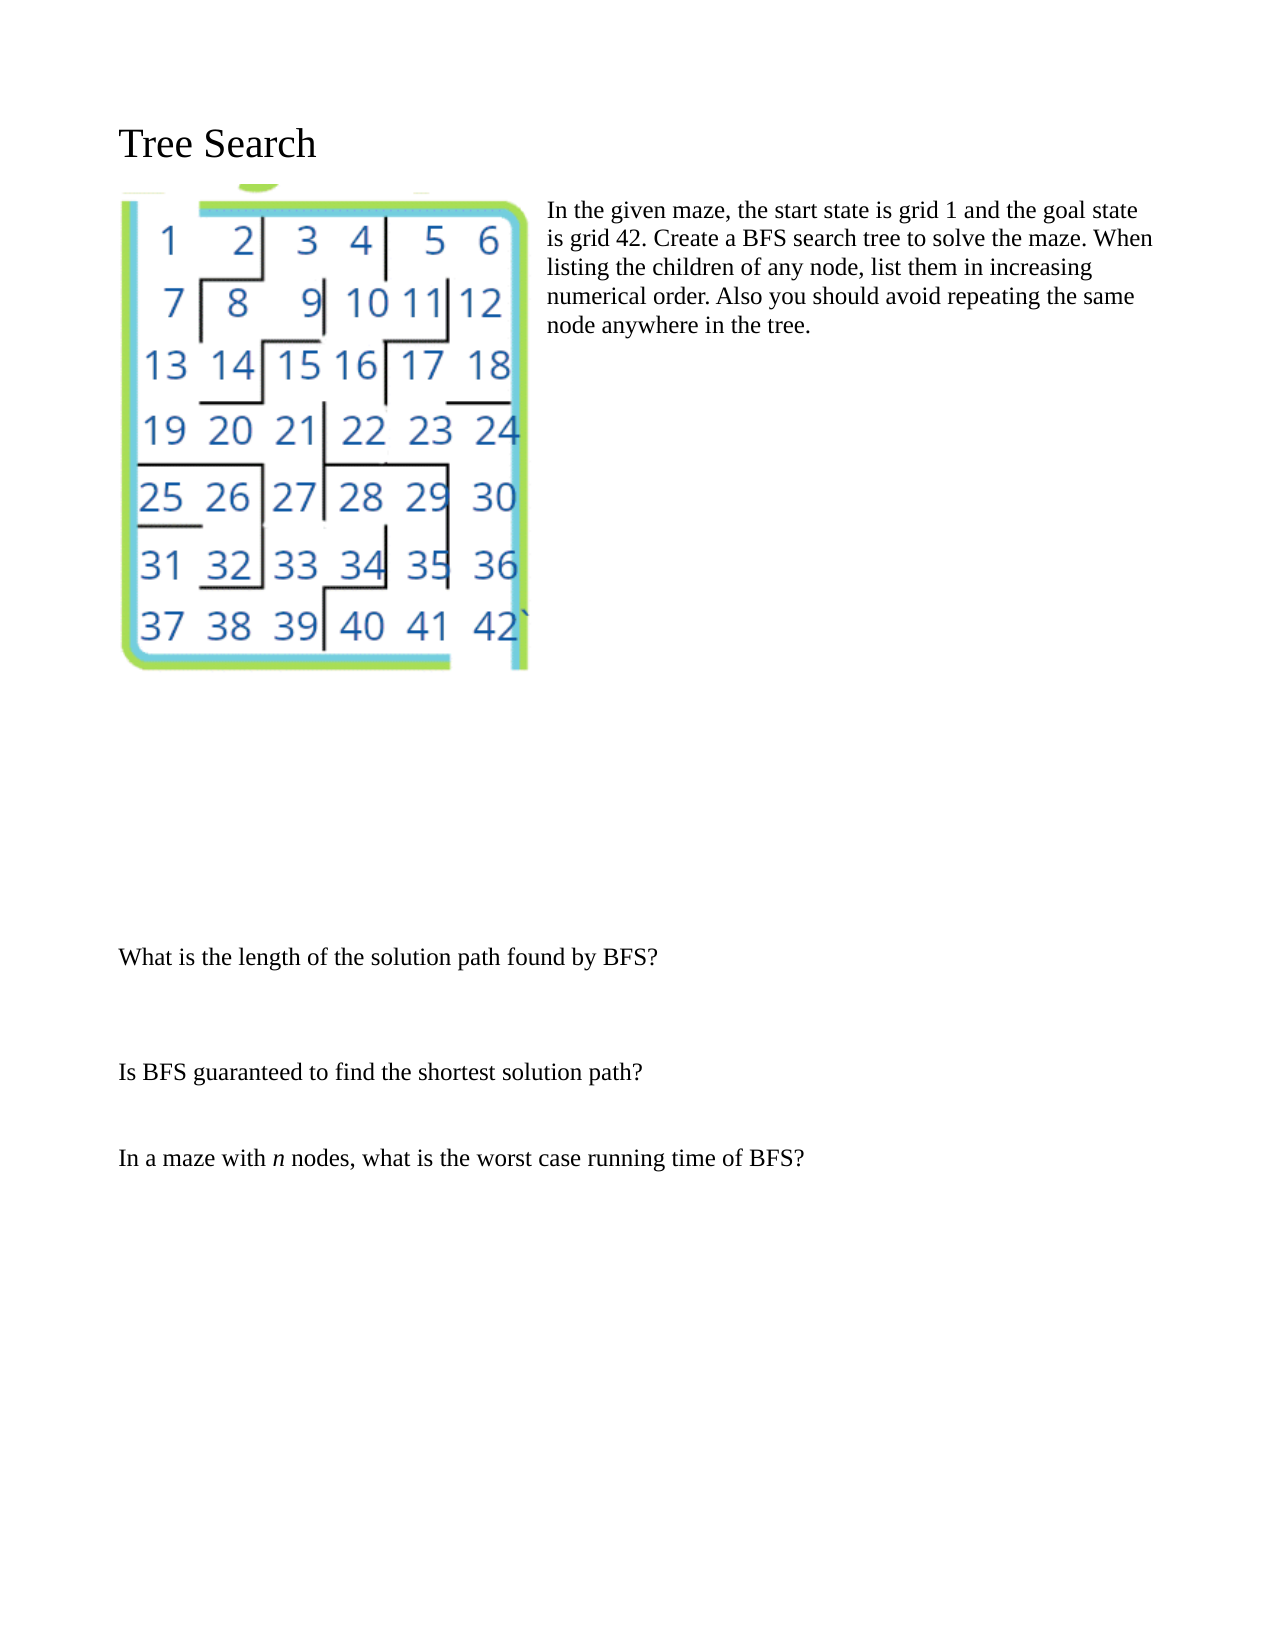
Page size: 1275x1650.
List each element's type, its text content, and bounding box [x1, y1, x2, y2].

picture [112, 184, 547, 690]
text Tree Search [118, 118, 1157, 166]
text What is the length of the solution path found by BFS? [118, 942, 1157, 971]
text In the given maze, the start state is grid 1 and the goal state is grid 42. Create a BFS search tree to solve the maze. When listing the children of any node, list them in increasing numerical order. Also you should avoid repeating the same node anywhere in the tree. [547, 195, 1157, 338]
text Is BFS guaranteed to find the shortest solution path? [118, 1057, 1157, 1086]
text In a maze with n nodes, what is the worst case running time of BFS? [118, 1143, 1157, 1172]
